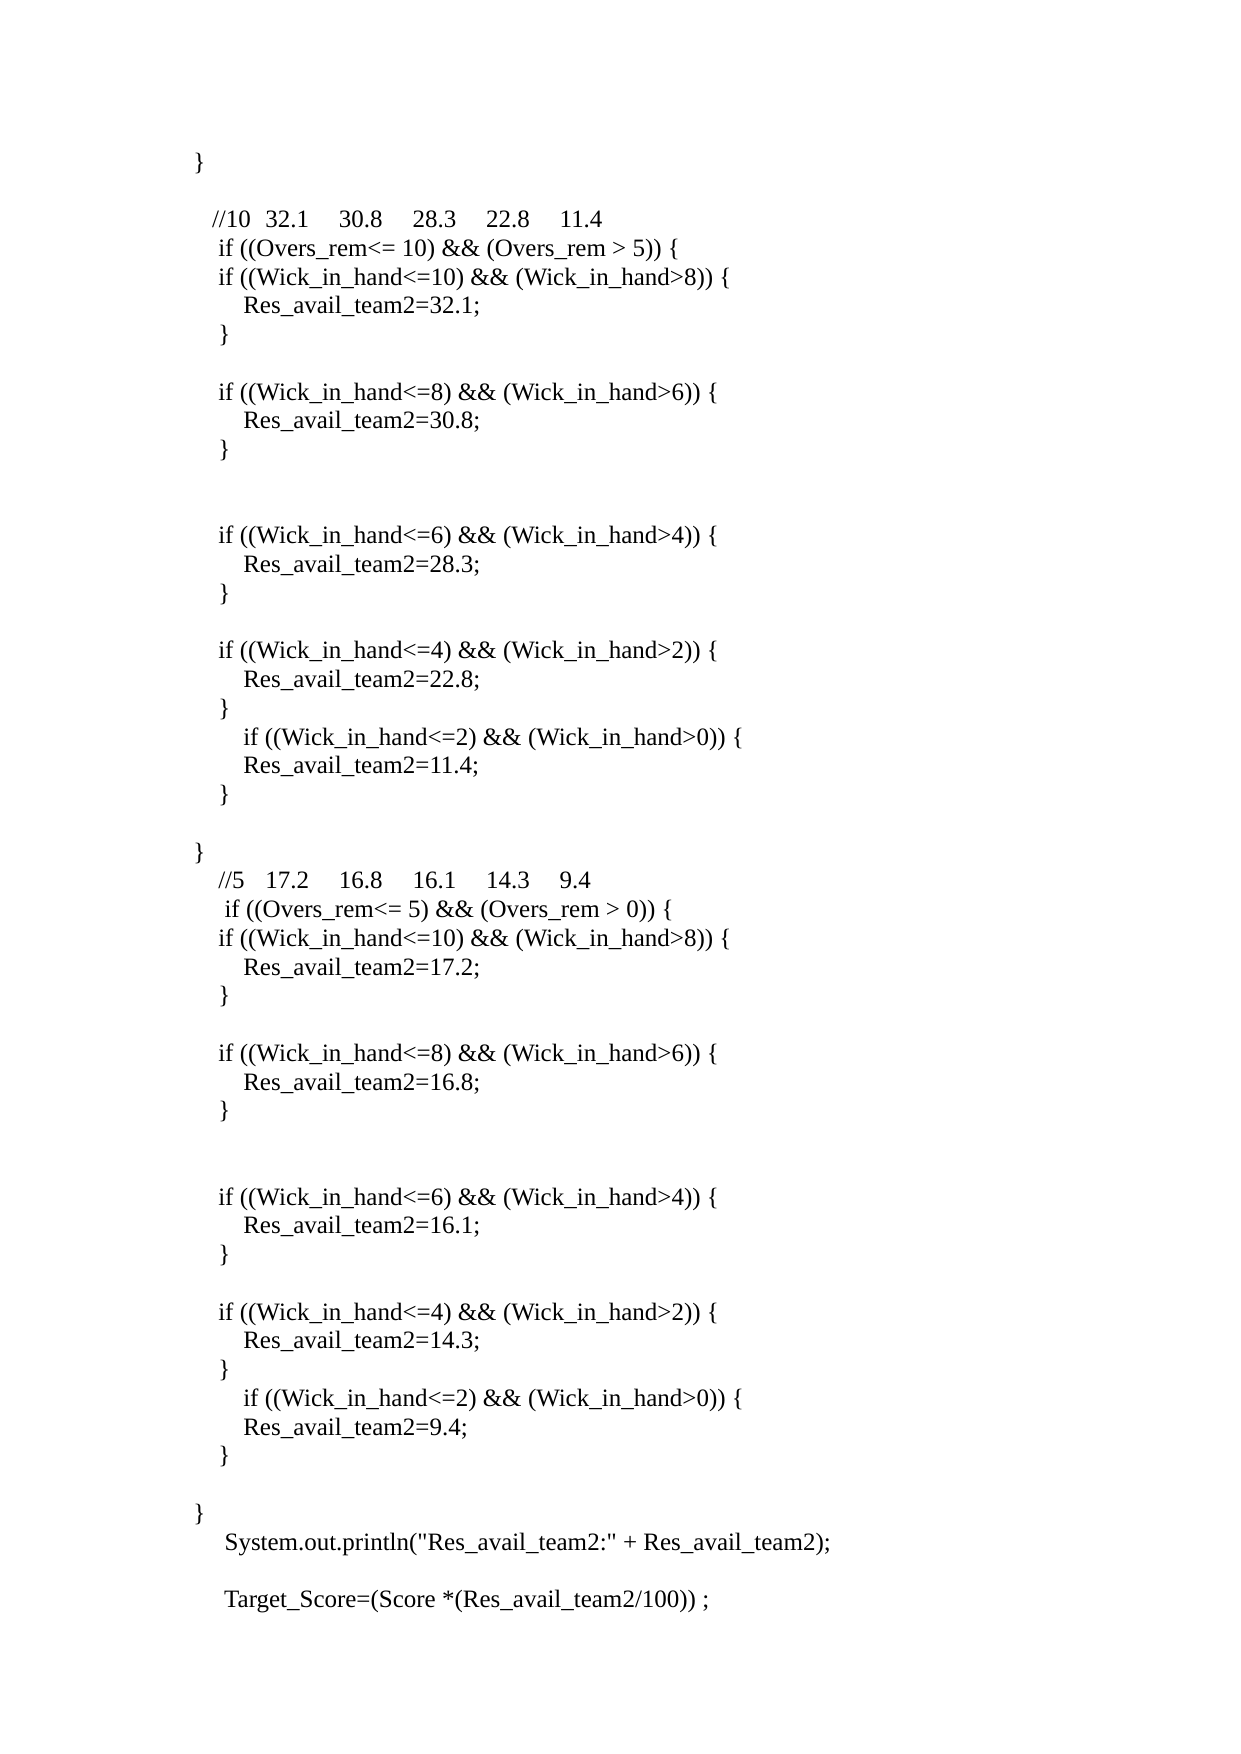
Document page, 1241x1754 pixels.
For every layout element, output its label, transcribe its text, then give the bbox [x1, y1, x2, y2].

text if ((Wick_in_hand<=2) && (Wick_in_hand>0)) { [118, 1383, 1122, 1412]
text if ((Overs_rem<= 5) && (Overs_rem > 0)) { [118, 894, 1122, 923]
text } [118, 434, 1122, 463]
text if ((Wick_in_hand<=4) && (Wick_in_hand>2)) { [118, 636, 1122, 664]
text } [118, 1498, 1122, 1527]
text Res_avail_team2=30.8; [118, 406, 1122, 434]
text if ((Wick_in_hand<=4) && (Wick_in_hand>2)) { [118, 1297, 1122, 1326]
text } [118, 981, 1122, 1009]
text Res_avail_team2=28.3; [118, 549, 1122, 578]
text } [118, 837, 1122, 866]
text } [118, 319, 1122, 348]
text Res_avail_team2=14.3; [118, 1326, 1122, 1354]
text if ((Overs_rem<= 10) && (Overs_rem > 5)) { [118, 233, 1122, 262]
text if ((Wick_in_hand<=10) && (Wick_in_hand>8)) { [118, 262, 1122, 291]
text if ((Wick_in_hand<=2) && (Wick_in_hand>0)) { [118, 722, 1122, 751]
text Res_avail_team2=32.1; [118, 291, 1122, 319]
text } [118, 1441, 1122, 1469]
text } [118, 147, 1122, 176]
text //5 17.2 16.8 16.1 14.3 9.4 [118, 866, 1122, 894]
text } [118, 1354, 1122, 1383]
text } [118, 1096, 1122, 1124]
text //10 32.1 30.8 28.3 22.8 11.4 [118, 204, 1122, 233]
text } [118, 779, 1122, 808]
text Target_Score=(Score *(Res_avail_team2/100)) ; [118, 1584, 1122, 1613]
text Res_avail_team2=9.4; [118, 1412, 1122, 1441]
text Res_avail_team2=16.1; [118, 1211, 1122, 1239]
text if ((Wick_in_hand<=8) && (Wick_in_hand>6)) { [118, 377, 1122, 406]
text System.out.println("Res_avail_team2:" + Res_avail_team2); [118, 1527, 1122, 1556]
text } [118, 693, 1122, 722]
text } [118, 578, 1122, 607]
text Res_avail_team2=17.2; [118, 952, 1122, 981]
text if ((Wick_in_hand<=8) && (Wick_in_hand>6)) { [118, 1038, 1122, 1067]
text } [118, 1239, 1122, 1268]
text Res_avail_team2=11.4; [118, 751, 1122, 779]
text Res_avail_team2=16.8; [118, 1067, 1122, 1096]
text if ((Wick_in_hand<=6) && (Wick_in_hand>4)) { [118, 1182, 1122, 1211]
text if ((Wick_in_hand<=10) && (Wick_in_hand>8)) { [118, 923, 1122, 952]
text Res_avail_team2=22.8; [118, 664, 1122, 693]
text if ((Wick_in_hand<=6) && (Wick_in_hand>4)) { [118, 521, 1122, 549]
